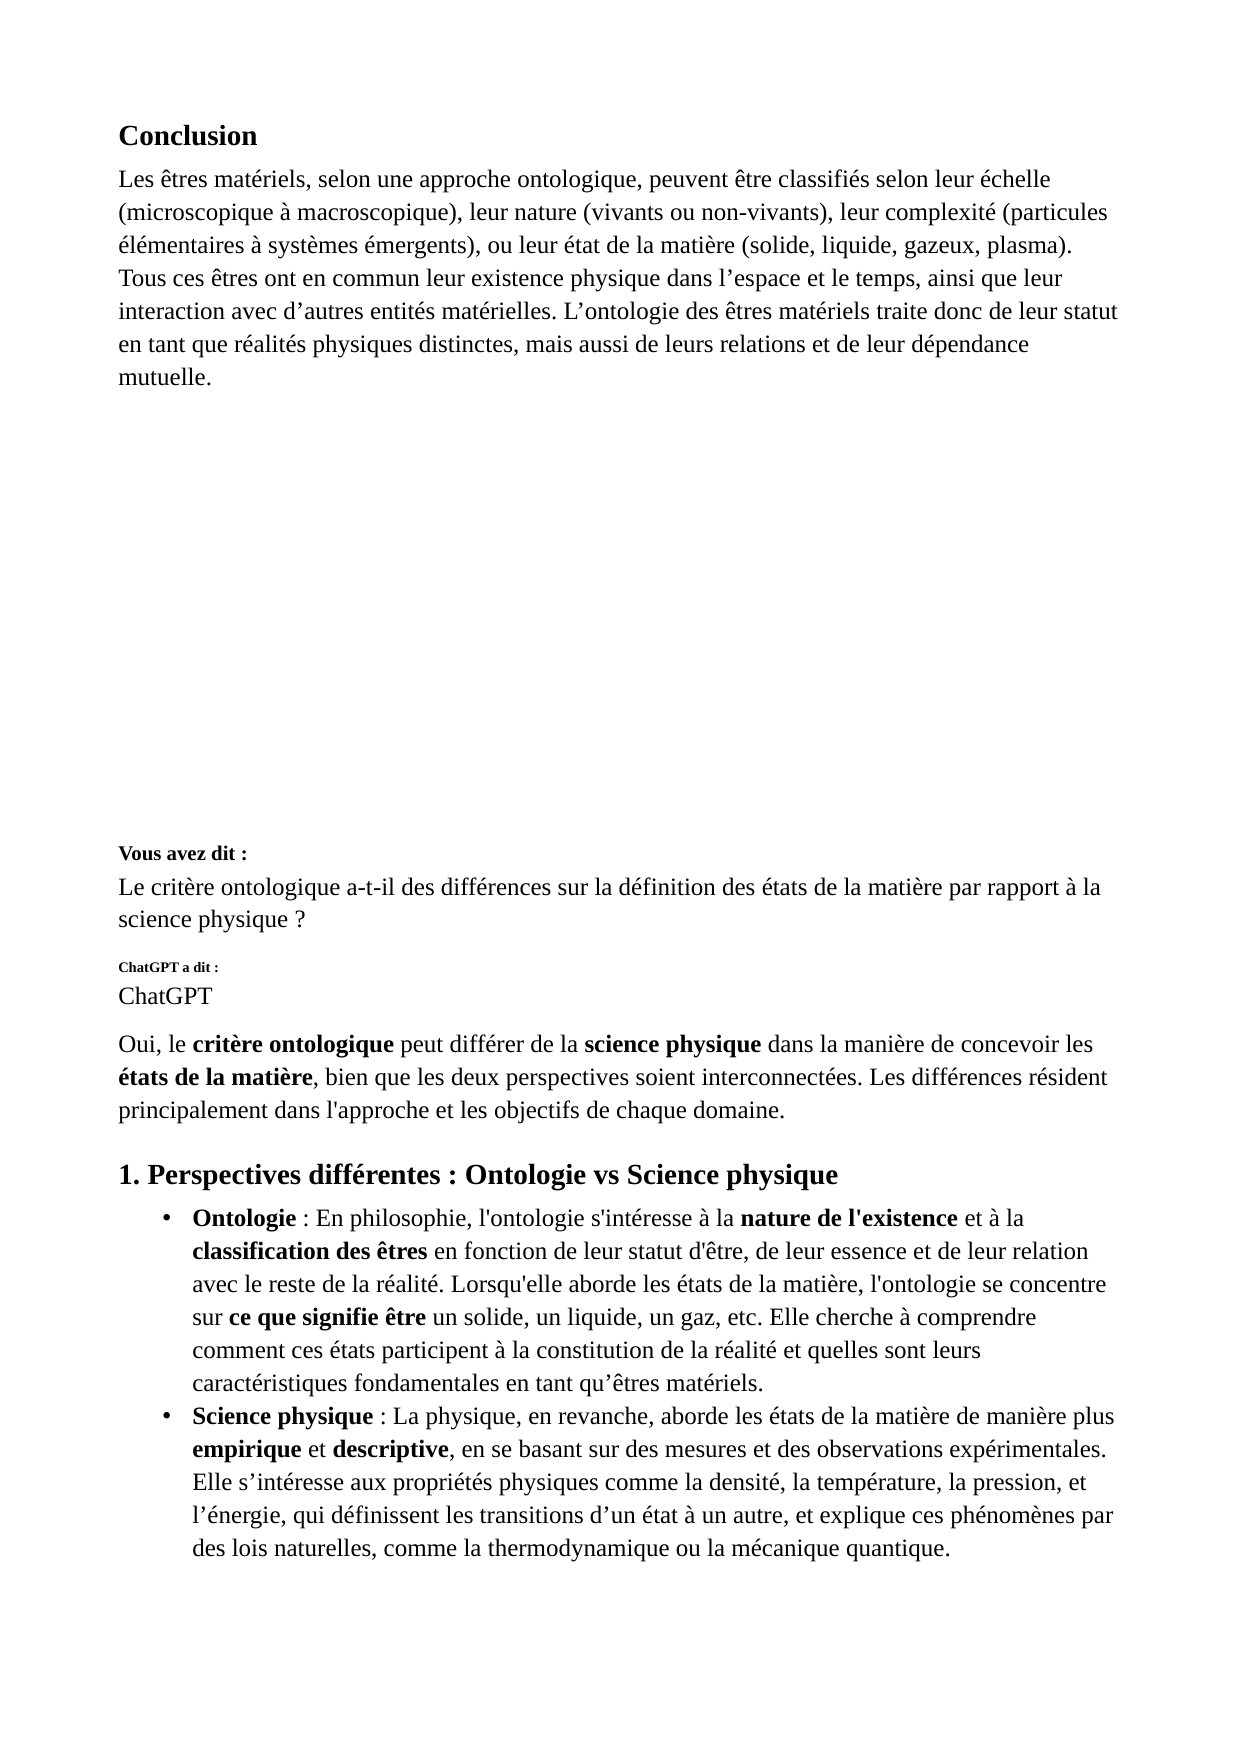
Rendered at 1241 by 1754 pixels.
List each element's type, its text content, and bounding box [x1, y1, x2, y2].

text ChatGPT [118, 981, 1122, 1010]
list Science physique : La physique, en revanche, aborde les états de la matière de manière plus empirique et descriptive, en se basant sur des mesures et des observations expérimentales. Elle s’intéresse aux propriétés physiques comme la densité, la température, la pression, et l’énergie, qui définissent les transitions d’un état à un autre, et explique ces phénomènes par des lois naturelles, comme la thermodynamique ou la mécanique quantique. [162, 1401, 1122, 1562]
list Ontologie : En philosophie, l'ontologie s'intéresse à la nature de l'existence et à la classification des êtres en fonction de leur statut d'être, de leur essence et de leur relation avec le reste de la réalité. Lorsqu'elle aborde les états de la matière, l'ontologie se concentre sur ce que signifie être un solide, un liquide, un gaz, etc. Elle cherche à comprendre comment ces états participent à la constitution de la réalité et quelles sont leurs caractéristiques fondamentales en tant qu’êtres matériels. [162, 1203, 1122, 1397]
text Les êtres matériels, selon une approche ontologique, peuvent être classifiés selon leur échelle (microscopique à macroscopique), leur nature (vivants ou non-vivants), leur complexité (particules élémentaires à systèmes émergents), ou leur état de la matière (solide, liquide, gazeux, plasma). Tous ces êtres ont en commun leur existence physique dans l’espace et le temps, ainsi que leur interaction avec d’autres entités matérielles. L’ontologie des êtres matériels traite donc de leur statut en tant que réalités physiques distinctes, mais aussi de leurs relations et de leur dépendance mutuelle. [118, 164, 1122, 391]
subtitle Vous avez dit : [118, 841, 1122, 865]
subtitle Conclusion [118, 118, 1122, 152]
subtitle ChatGPT a dit : [118, 958, 1122, 975]
text Oui, le critère ontologique peut différer de la science physique dans la manière de concevoir les états de la matière, bien que les deux perspectives soient interconnectées. Les différences résident principalement dans l'approche et les objectifs de chaque domaine. [118, 1029, 1122, 1124]
text Le critère ontologique a-t-il des différences sur la définition des états de la matière par rapport à la science physique ? [118, 872, 1122, 933]
subtitle 1. Perspectives différentes : Ontologie vs Science physique [118, 1157, 1122, 1191]
